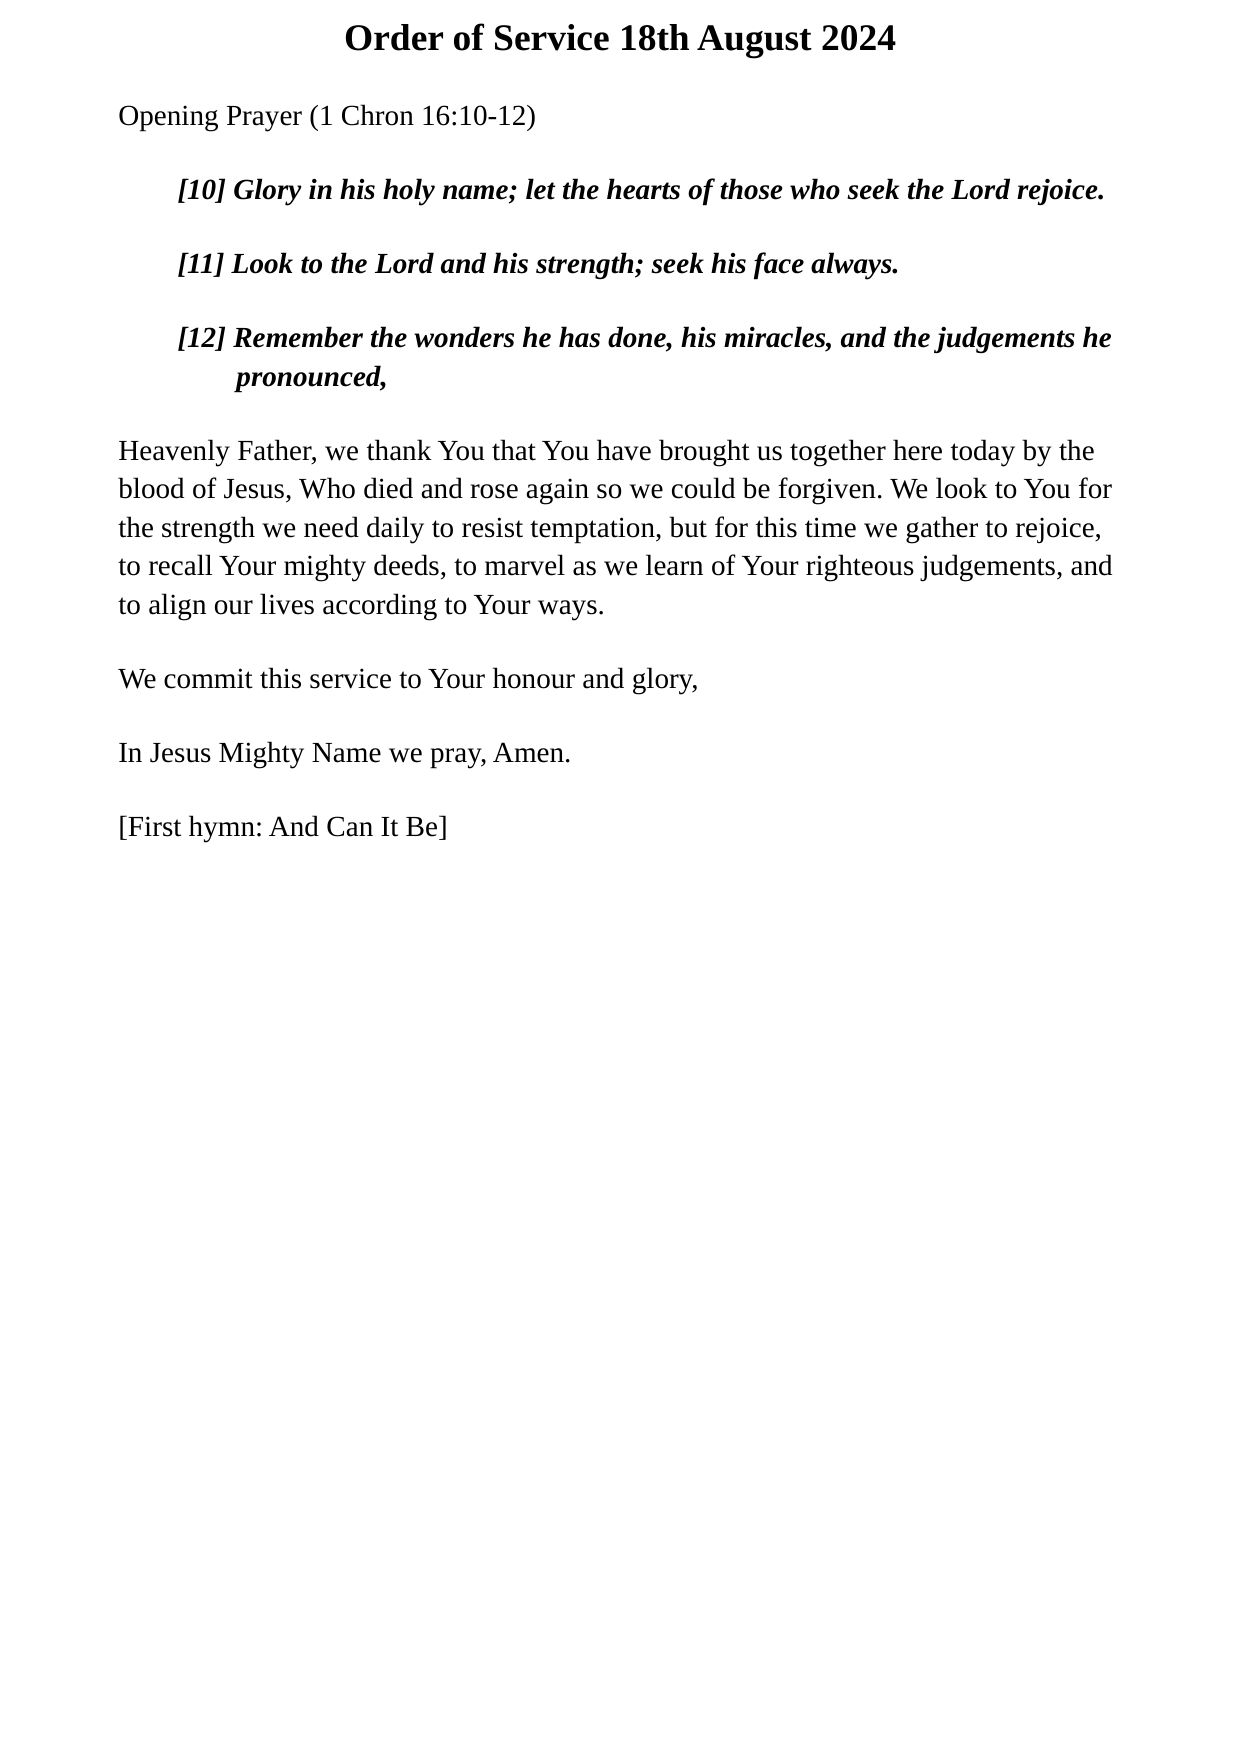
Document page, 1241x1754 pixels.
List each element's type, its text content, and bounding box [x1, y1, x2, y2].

text We commit this service to Your honour and glory, [118, 661, 1122, 694]
text [First hymn: And Can It Be] [118, 809, 1122, 842]
text Opening Prayer (1 Chron 16:10-12) [118, 98, 1122, 132]
text [12] Remember the wonders he has done, his miracles, and the judgements he pronounced, [177, 320, 1122, 392]
text [11] Look to the Lord and his strength; seek his face always. [177, 246, 1122, 280]
text [10] Glory in his holy name; let the hearts of those who seek the Lord rejoice. [177, 172, 1122, 206]
text In Jesus Mighty Name we pray, Amen. [118, 735, 1122, 768]
text Heavenly Father, we thank You that You have brought us together here today by the blood of Jesus, Who died and rose again so we could be forgiven. We look to You for the strength we need daily to resist temptation, but for this time we gather to rejoice, to recall Your mighty deeds, to marvel as we learn of Your righteous judgements, and to align our lives according to Your ways. [118, 433, 1122, 621]
